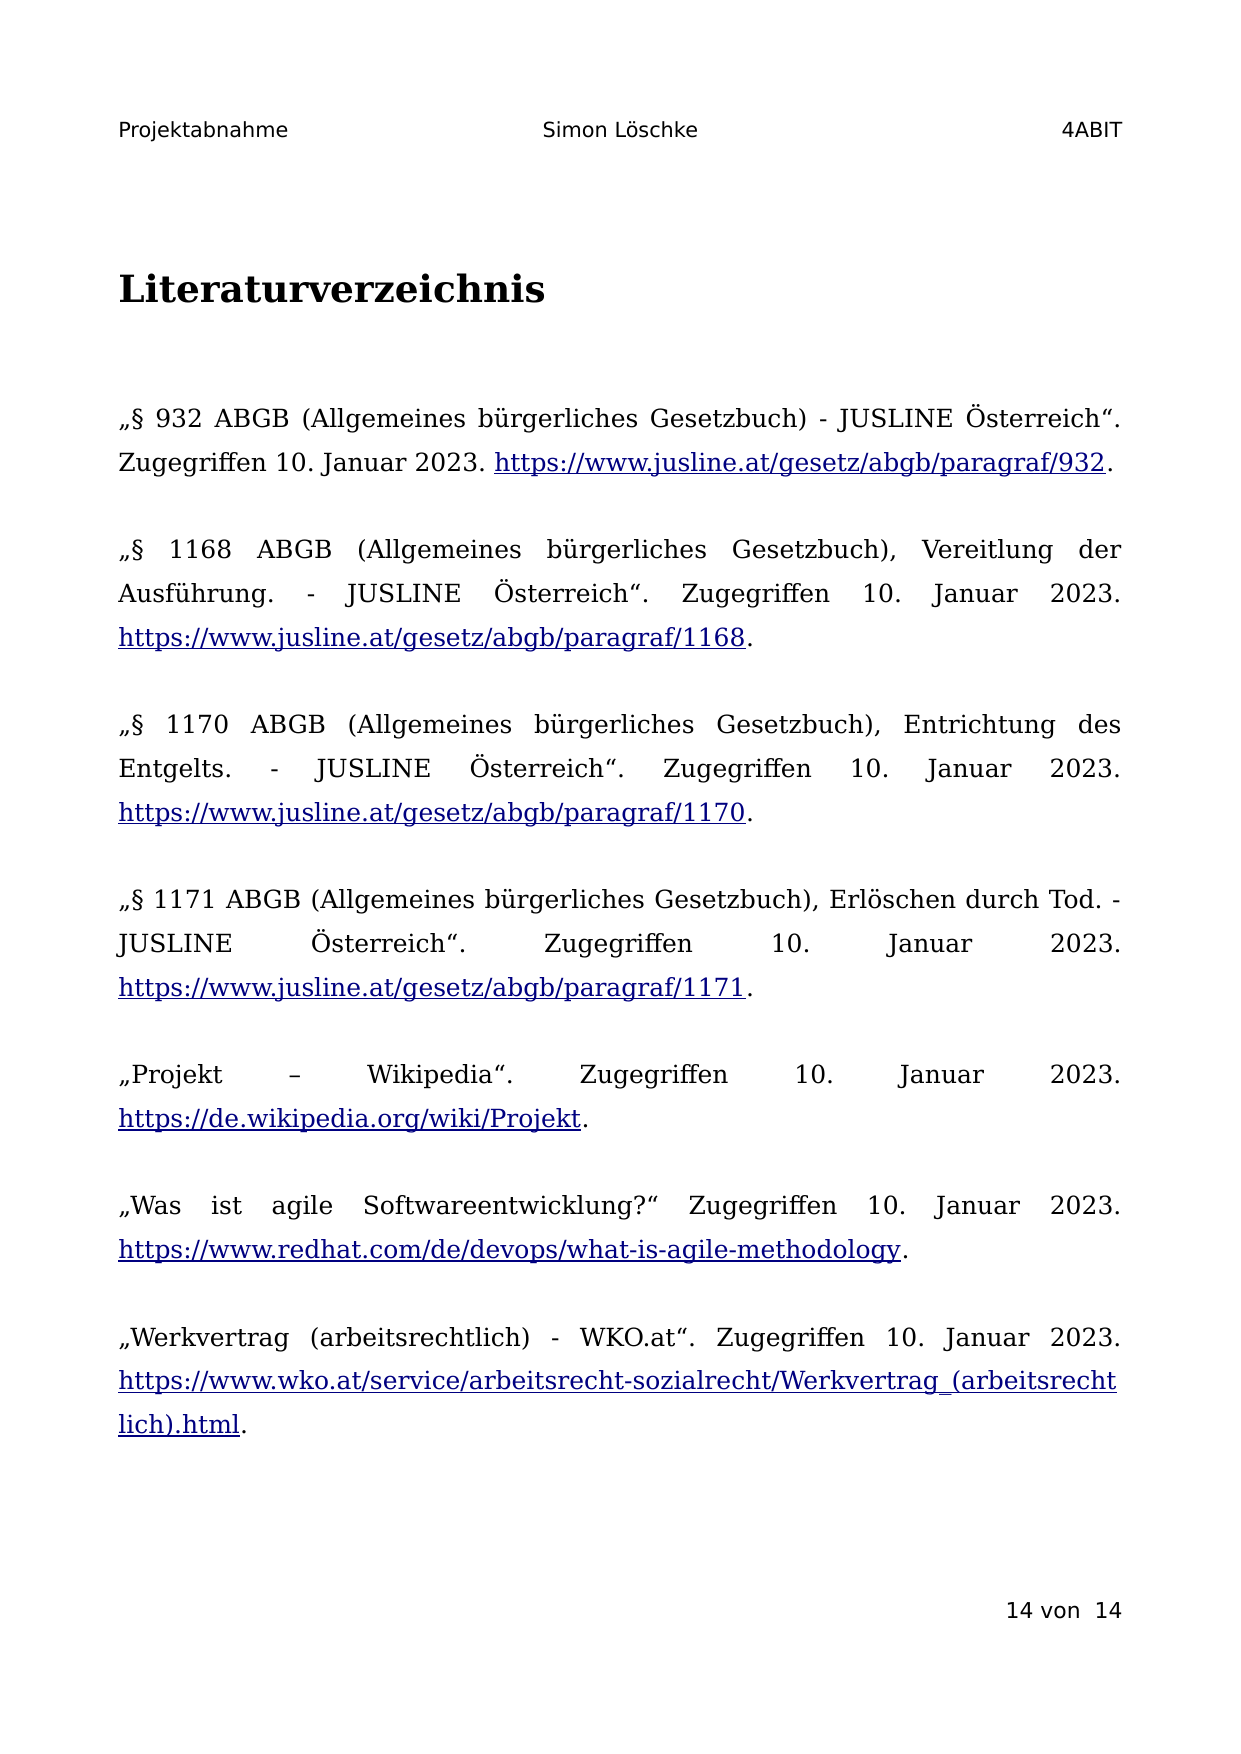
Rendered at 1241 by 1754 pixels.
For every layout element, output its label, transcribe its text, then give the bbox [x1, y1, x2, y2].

text „Werkvertrag (arbeitsrechtlich) - WKO.at“. Zugegriffen 10. Januar 2023. https://www.wko.at/service/arbeitsrecht-sozialrecht/Werkvertrag_(arbeitsrechtlich).html. [118, 1323, 1122, 1439]
subtitle Literaturverzeichnis [118, 267, 1122, 311]
text „§ 1170 ABGB (Allgemeines bürgerliches Gesetzbuch), Entrichtung des Entgelts. - JUSLINE Österreich“. Zugegriffen 10. Januar 2023. https://www.jusline.at/gesetz/abgb/paragraf/1170. [118, 710, 1122, 827]
text „Was ist agile Softwareentwicklung?“ Zugegriffen 10. Januar 2023. https://www.redhat.com/de/devops/what-is-agile-methodology. [118, 1192, 1122, 1264]
text „§ 1168 ABGB (Allgemeines bürgerliches Gesetzbuch), Vereitlung der Ausführung. - JUSLINE Österreich“. Zugegriffen 10. Januar 2023. https://www.jusline.at/gesetz/abgb/paragraf/1168. [118, 535, 1122, 652]
text „§ 932 ABGB (Allgemeines bürgerliches Gesetzbuch) - JUSLINE Österreich“. Zugegriffen 10. Januar 2023. https://www.jusline.at/gesetz/abgb/paragraf/932. [118, 404, 1122, 477]
text „Projekt – Wikipedia“. Zugegriffen 10. Januar 2023. https://de.wikipedia.org/wiki/Projekt. [118, 1060, 1122, 1133]
text „§ 1171 ABGB (Allgemeines bürgerliches Gesetzbuch), Erlöschen durch Tod. - JUSLINE Österreich“. Zugegriffen 10. Januar 2023. https://www.jusline.at/gesetz/abgb/paragraf/1171. [118, 885, 1122, 1002]
